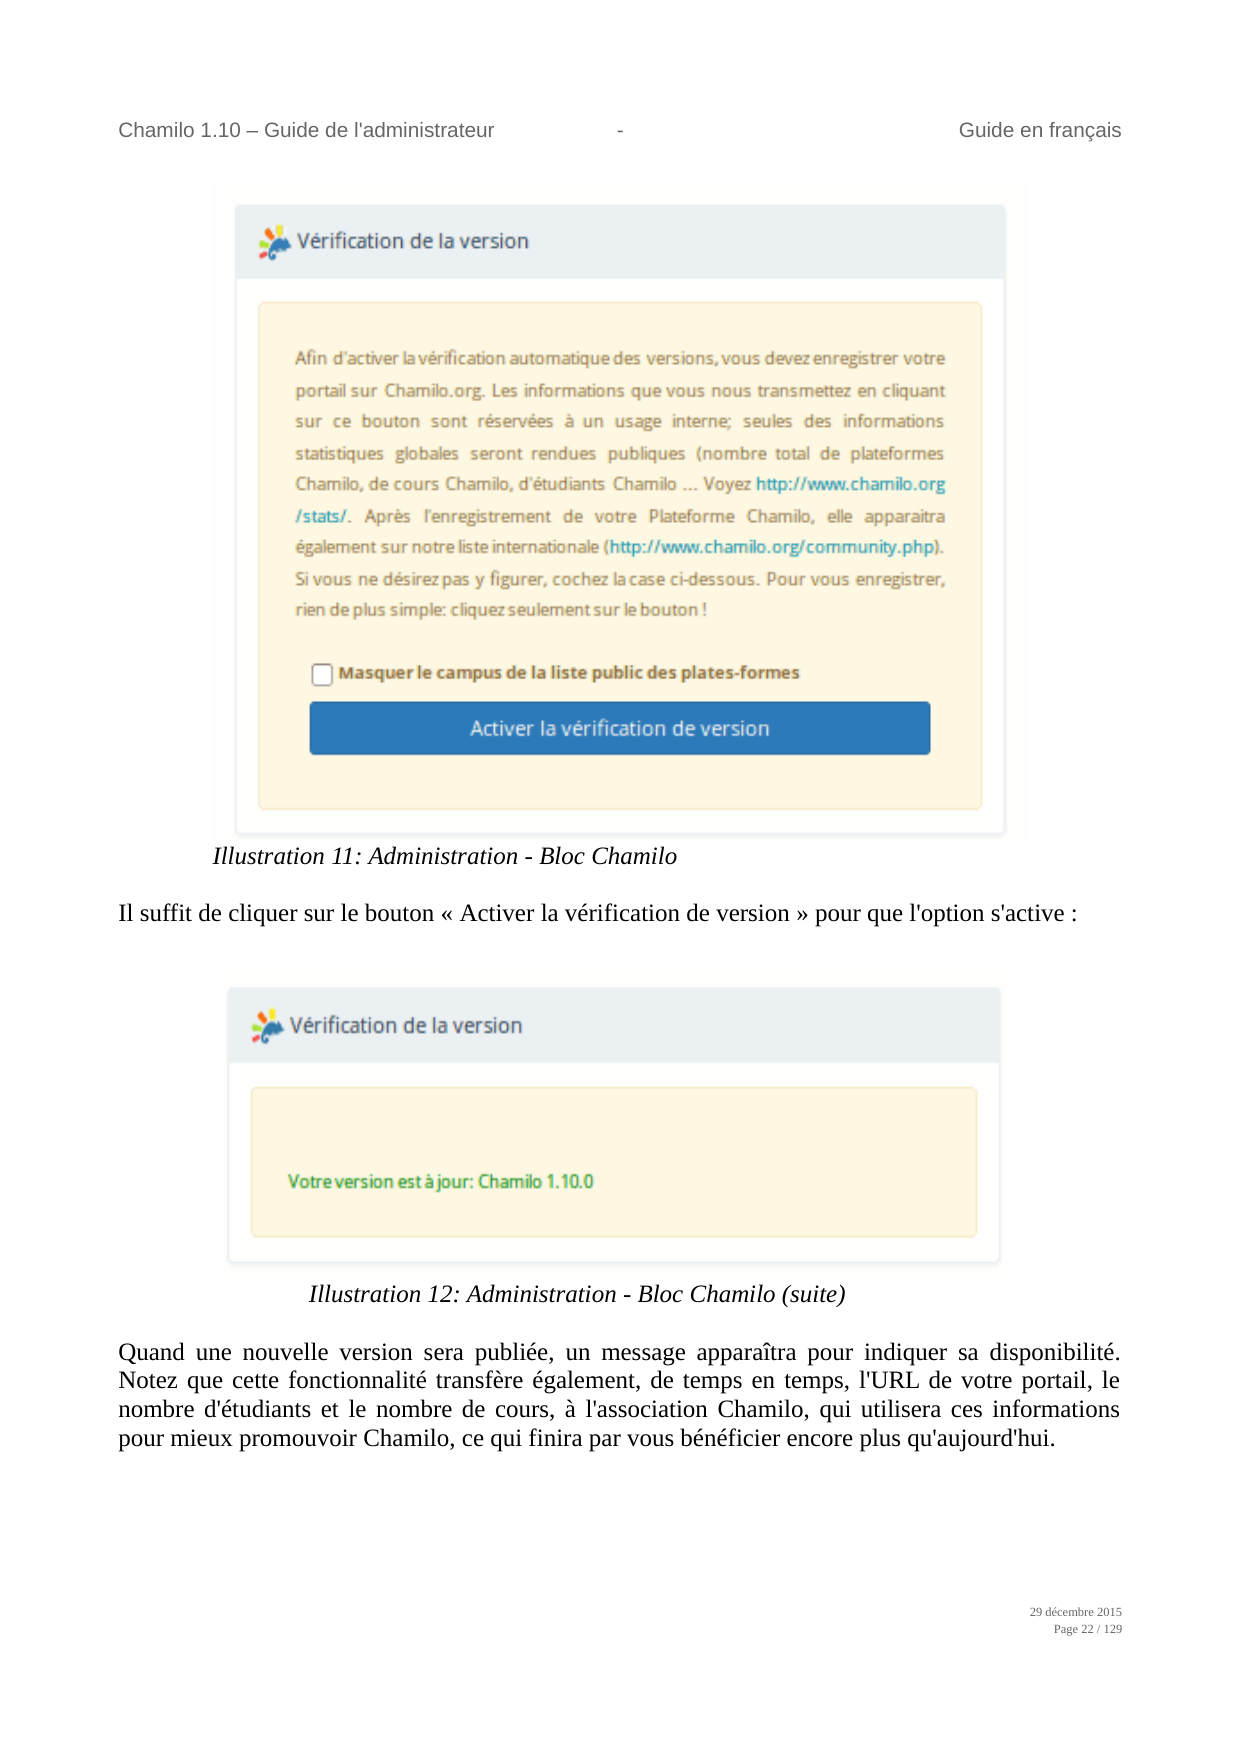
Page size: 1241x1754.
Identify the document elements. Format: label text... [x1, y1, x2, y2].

text Quand une nouvelle version sera publiée, un message apparaîtra pour indiquer sa disponibilité. Notez que cette fonctionnalité transfère également, de temps en temps, l'URL de votre portail, le nombre d'étudiants et le nombre de cours, à l'association Chamilo, qui utilisera ces informations pour mieux promouvoir Chamilo, ce qui finira par vous bénéficier encore plus qu'aujourd'hui. [118, 1337, 1122, 1452]
text Illustration 11: Administration - Bloc Chamilo [212, 841, 1028, 870]
picture [219, 968, 1017, 1280]
picture [212, 184, 1028, 841]
text Il suffit de cliquer sur le bouton « Activer la vérification de version » pour que l'option s'active : [118, 898, 1122, 927]
text Illustration 12: Administration - Bloc Chamilo (suite) [309, 1280, 931, 1308]
